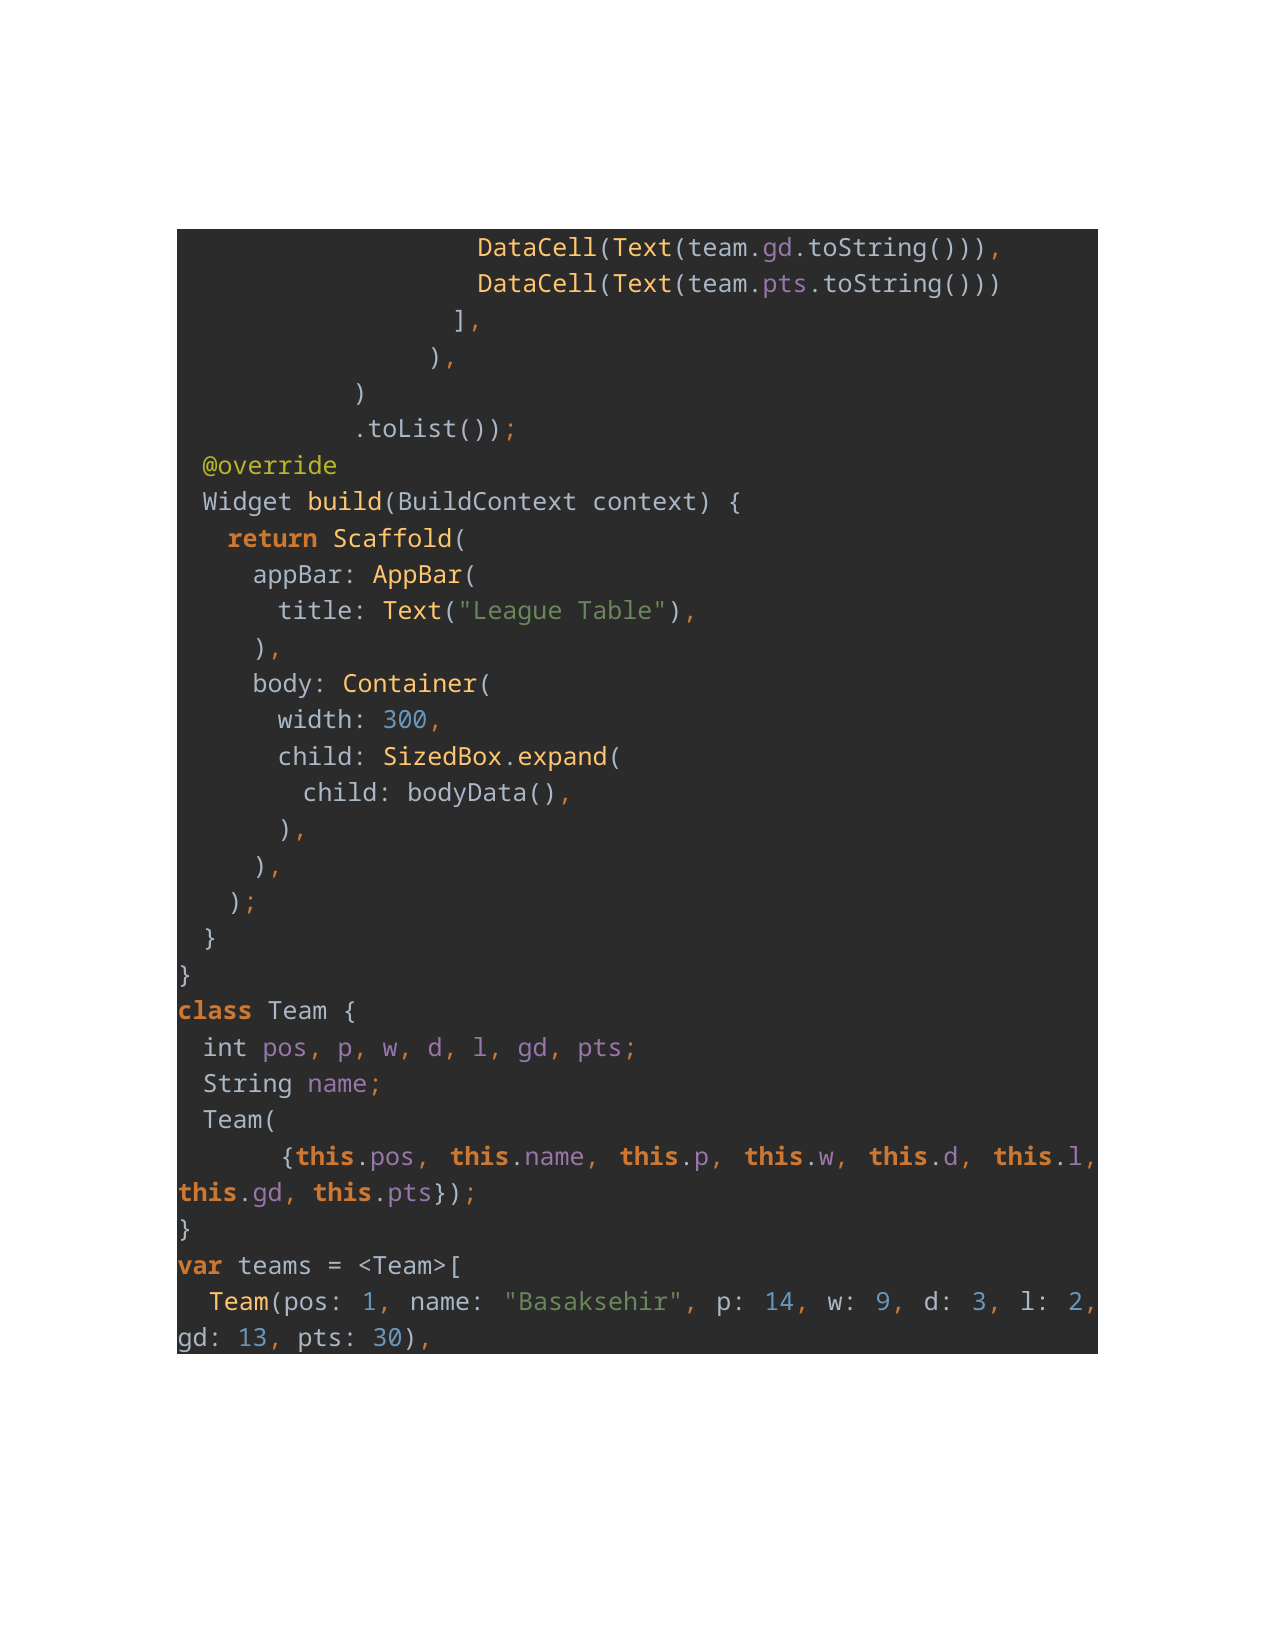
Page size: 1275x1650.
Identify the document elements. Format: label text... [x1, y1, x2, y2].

text } [177, 920, 1098, 954]
text @override [177, 447, 1098, 482]
text body: Container( [177, 666, 1098, 700]
text } [177, 1211, 1098, 1245]
text Widget build(BuildContext context) { [177, 484, 1098, 518]
text String name; [177, 1066, 1098, 1099]
text ), [177, 338, 1098, 372]
text appBar: AppBar( [177, 557, 1098, 591]
text ) [177, 375, 1098, 409]
text width: 300, [177, 702, 1098, 736]
text ), [177, 847, 1098, 881]
text child: SizedBox.expand( [177, 738, 1098, 772]
text } [177, 956, 1098, 991]
text .toList()); [177, 411, 1098, 445]
text class Team { [177, 993, 1098, 1027]
text ); [177, 884, 1098, 918]
text Team( [177, 1102, 1098, 1136]
text int pos, p, w, d, l, gd, pts; [177, 1029, 1098, 1063]
text DataCell(Text(team.gd.toString())), [177, 229, 1098, 263]
text child: bodyData(), [177, 775, 1098, 809]
text title: Text("League Table"), [177, 593, 1098, 627]
text {this.pos, this.name, this.p, this.w, this.d, this.l, this.gd, this.pts}); [177, 1138, 1098, 1209]
text ], [177, 302, 1098, 336]
text var teams = <Team>[ [177, 1247, 1098, 1281]
text ), [177, 811, 1098, 845]
text Team(pos: 1, name: "Basaksehir", p: 14, w: 9, d: 3, l: 2, gd: 13, pts: 30), [177, 1284, 1098, 1354]
text DataCell(Text(team.pts.toString())) [177, 266, 1098, 300]
text return Scaffold( [177, 520, 1098, 554]
text ), [177, 629, 1098, 663]
